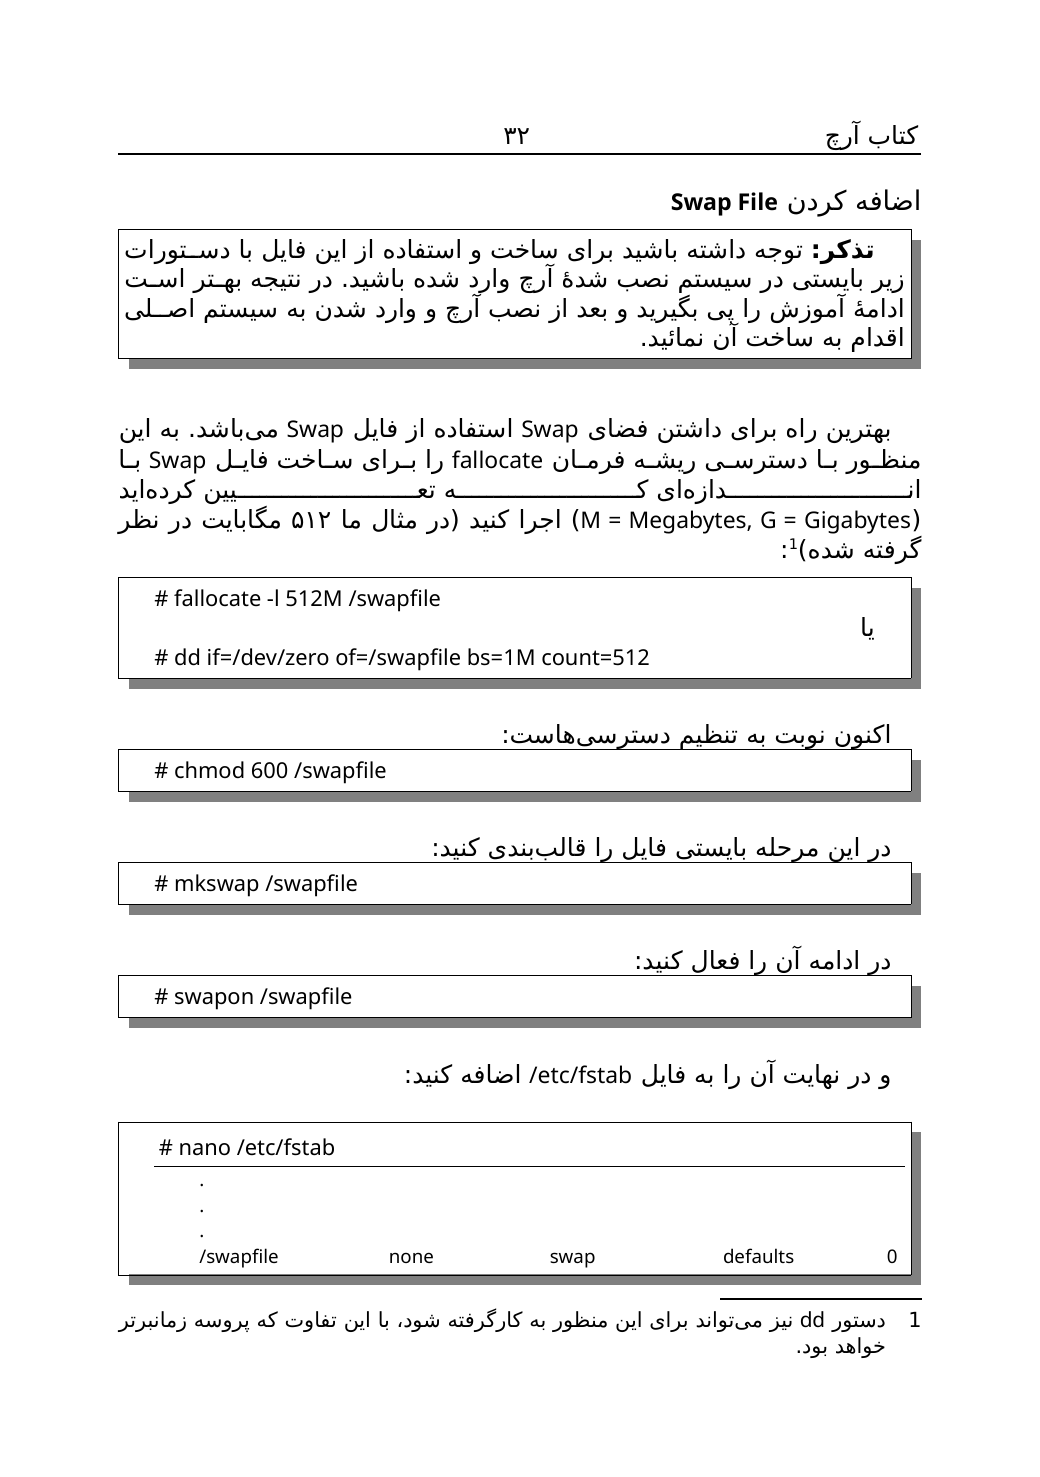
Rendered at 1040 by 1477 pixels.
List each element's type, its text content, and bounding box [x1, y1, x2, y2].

text در ادامه آن را فعال کنید: [118, 946, 921, 975]
text بهترین راه برای داشتن فضای Swap استفاده از فایل Swap می‌باشد. به این منظور با دسترسی ریشه فرمان fallocate را برای ساخت فایل Swap با اندازه‌ای که تعیین کرده‌اید (M = Megabytes, G = Gigabytes) اجرا کنید (در مثال ما ۵۱۲ مگابایت در نظر گرفته شده): [118, 413, 921, 565]
text دستور dd نیز می‌تواند برای این منظور به کارگرفته شود، با این تفاوت که پروسه زمانبرتر خواهد بود. [118, 1306, 921, 1358]
table_header تذکر: توجه داشته باشید برای ساخت و استفاده از این فایل با دستورات زیر بایستی در سیستم نصب شدهٔ آرچ وارد شده باشید. در نتیجه بهتر است ادامهٔ آموزش را پی بگیرید و بعد از نصب آرچ و وارد شدن به سیستم اصلی اقدام به ساخت آن نمائید. [119, 230, 911, 358]
table_header # fallocate -l 512M /swapfile یا # dd if=/dev/zero of=/swapfile bs=1M count=512 [119, 578, 911, 678]
subtitle اضافه کردن Swap File [118, 185, 921, 217]
text و در نهایت آن را به فایل ‎/etc/fstab اضافه کنید: [118, 1059, 921, 1090]
table_header # chmod 600 /swapfile [119, 750, 911, 791]
text اکنون نوبت به تنظیم دسترسی‌هاست: [118, 720, 921, 749]
table_header # mkswap /swapfile [119, 863, 911, 904]
table_header # swapon /swapfile [119, 976, 911, 1017]
text در این مرحله بایستی فایل را قالب‌بندی کنید: [118, 833, 921, 862]
table_header # nano /etc/fstab . . . /swapfile none swap defaults 0 [119, 1123, 911, 1274]
